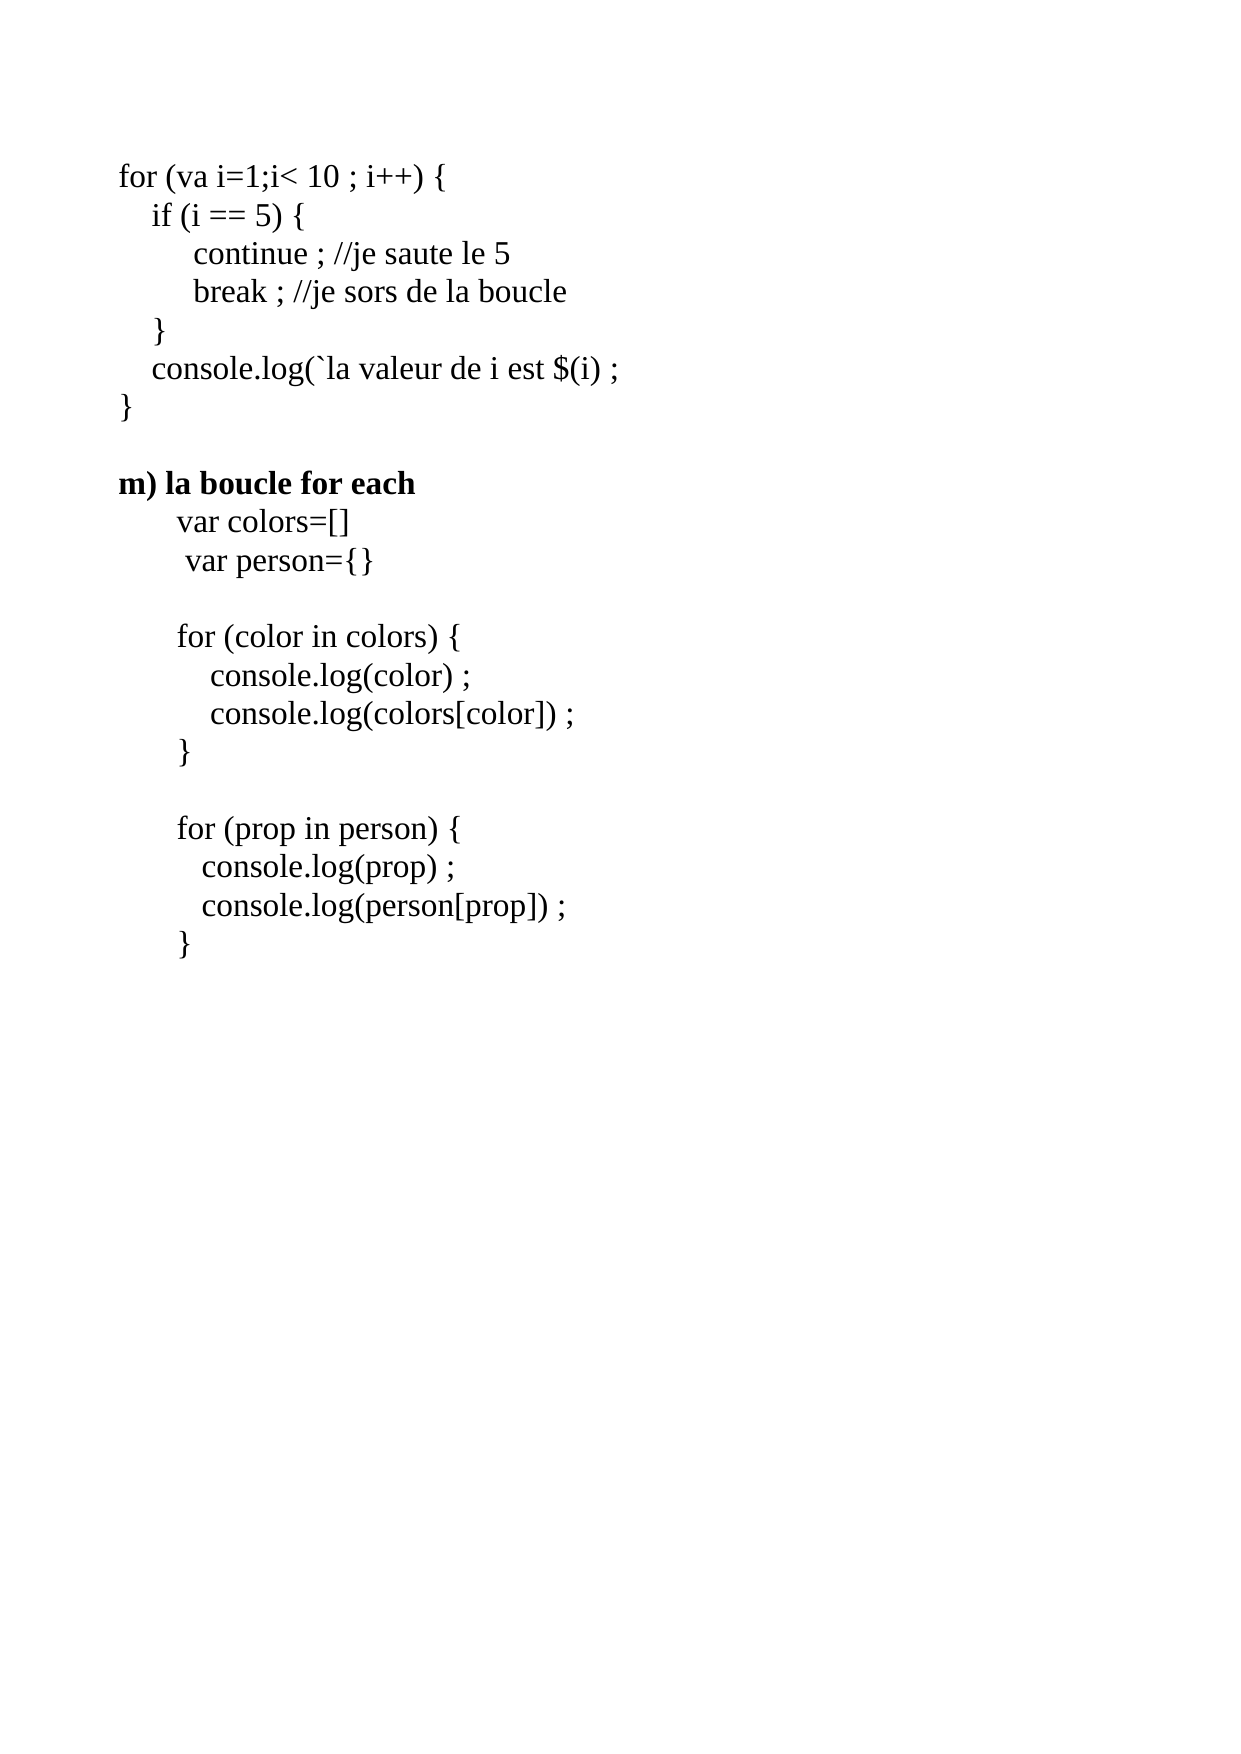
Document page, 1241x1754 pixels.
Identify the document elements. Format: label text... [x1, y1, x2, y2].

text m) la boucle for each [118, 463, 1122, 501]
text continue ; //je saute le 5 [118, 233, 1122, 271]
text for (va i=1;i< 10 ; i++) { [118, 156, 1122, 195]
text console.log(`la valeur de i est $(i) ; [118, 348, 1122, 386]
text var colors=[] [118, 501, 1122, 540]
text } [118, 731, 1122, 770]
text if (i == 5) { [118, 195, 1122, 233]
text var person={} [118, 540, 1122, 578]
text break ; //je sors de la boucle [118, 271, 1122, 310]
text console.log(colors[color]) ; [118, 693, 1122, 731]
text for (prop in person) { [118, 808, 1122, 846]
text } [118, 923, 1122, 961]
text console.log(prop) ; [118, 846, 1122, 885]
text console.log(person[prop]) ; [118, 885, 1122, 923]
text } [118, 386, 1122, 425]
text } [118, 310, 1122, 348]
text for (color in colors) { [118, 616, 1122, 655]
text console.log(color) ; [118, 655, 1122, 693]
